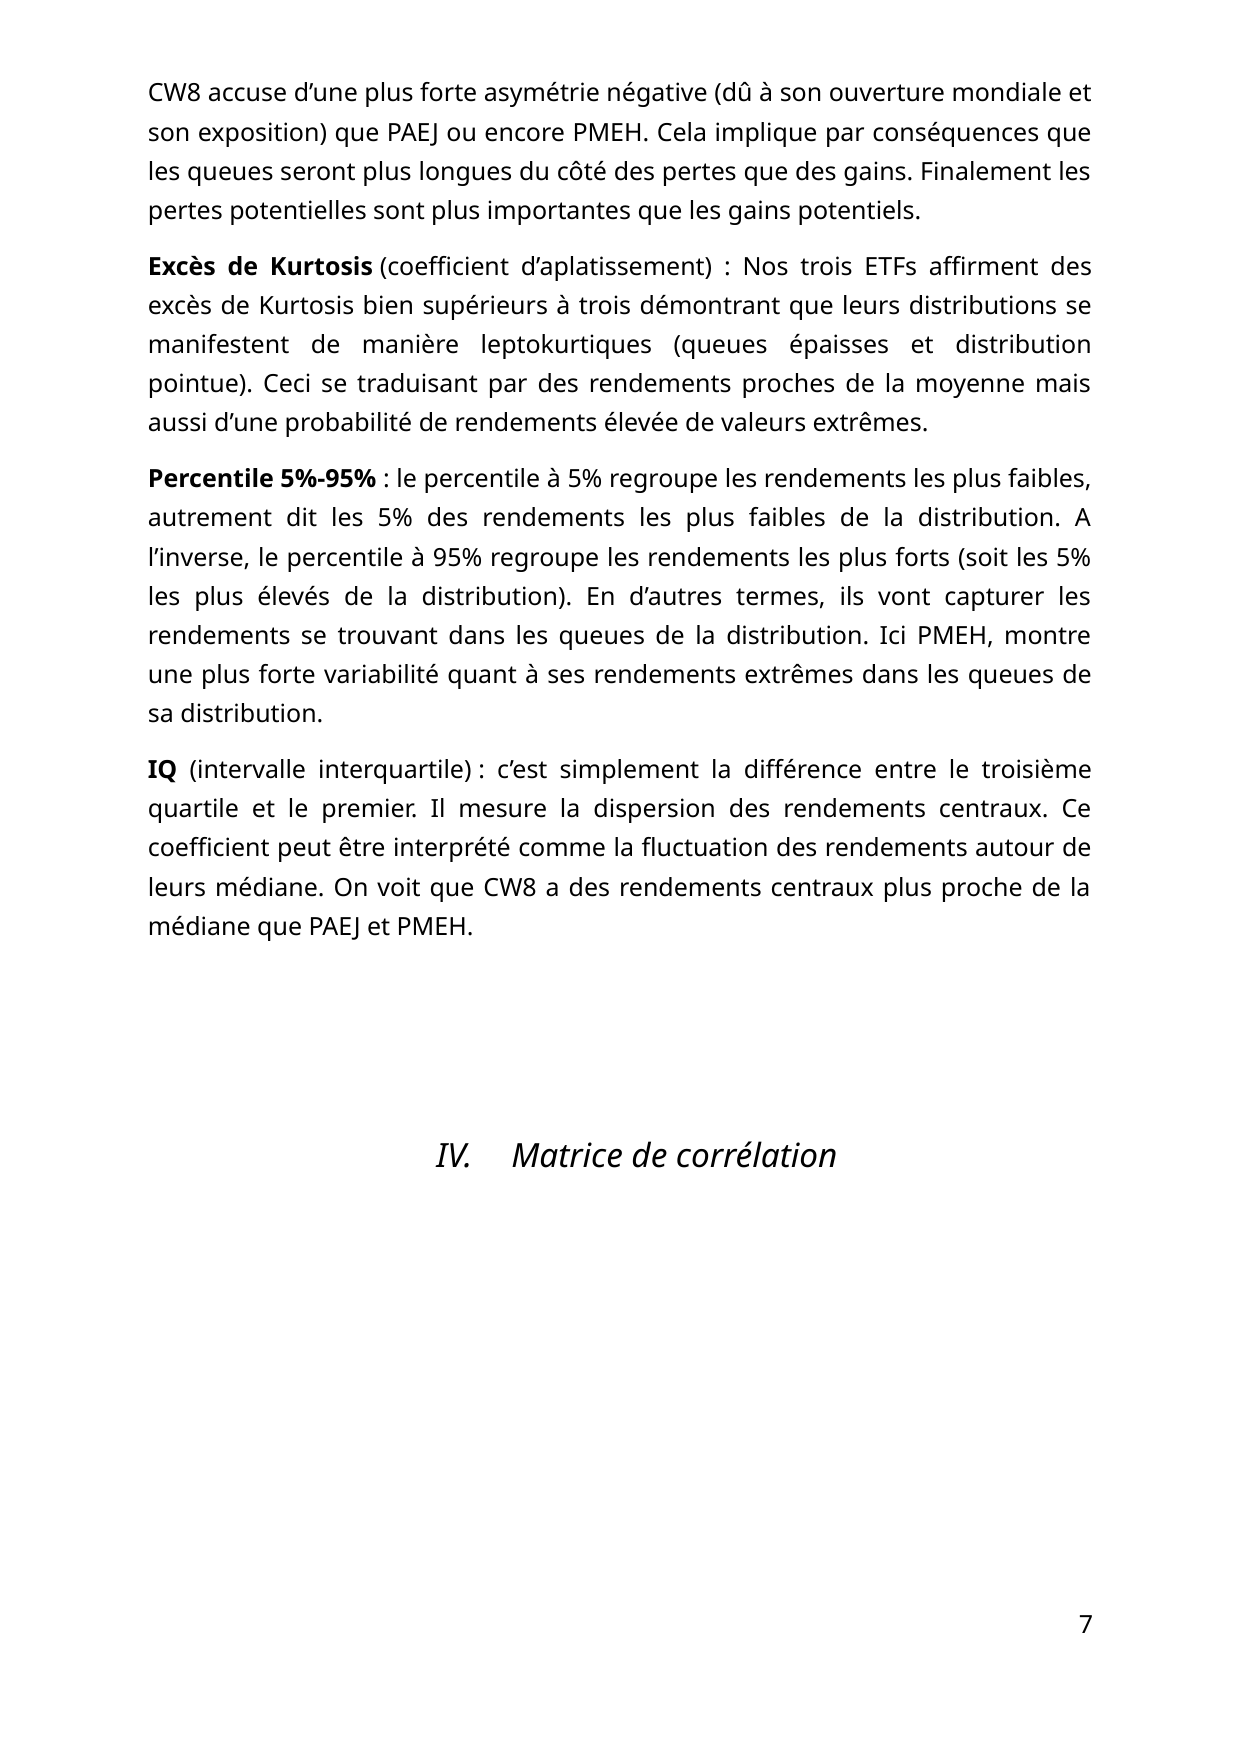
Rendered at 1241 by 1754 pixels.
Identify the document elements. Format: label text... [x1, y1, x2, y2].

text CW8 accuse d’une plus forte asymétrie négative (dû à son ouverture mondiale et son exposition) que PAEJ ou encore PMEH. Cela implique par conséquences que les queues seront plus longues du côté des pertes que des gains. Finalement les pertes potentielles sont plus importantes que les gains potentiels. [148, 75, 1093, 227]
text Percentile 5%-95% : le percentile à 5% regroupe les rendements les plus faibles, autrement dit les 5% des rendements les plus faibles de la distribution. A l’inverse, le percentile à 95% regroupe les rendements les plus forts (soit les 5% les plus élevés de la distribution). En d’autres termes, ils vont capturer les rendements se trouvant dans les queues de la distribution. Ici PMEH, montre une plus forte variabilité quant à ses rendements extrêmes dans les queues de sa distribution. [148, 461, 1093, 730]
text Excès de Kurtosis (coefficient d’aplatissement) : Nos trois ETFs affirment des excès de Kurtosis bien supérieurs à trois démontrant que leurs distributions se manifestent de manière leptokurtiques (queues épaisses et distribution pointue). Ceci se traduisant par des rendements proches de la moyenne mais aussi d’une probabilité de rendements élevée de valeurs extrêmes. [148, 248, 1093, 439]
list Matrice de corrélation [185, 1132, 1093, 1177]
text IQ (intervalle interquartile) : c’est simplement la différence entre le troisième quartile et le premier. Il mesure la dispersion des rendements centraux. Ce coefficient peut être interprété comme la fluctuation des rendements autour de leurs médiane. On voit que CW8 a des rendements centraux plus proche de la médiane que PAEJ et PMEH. [148, 752, 1093, 942]
